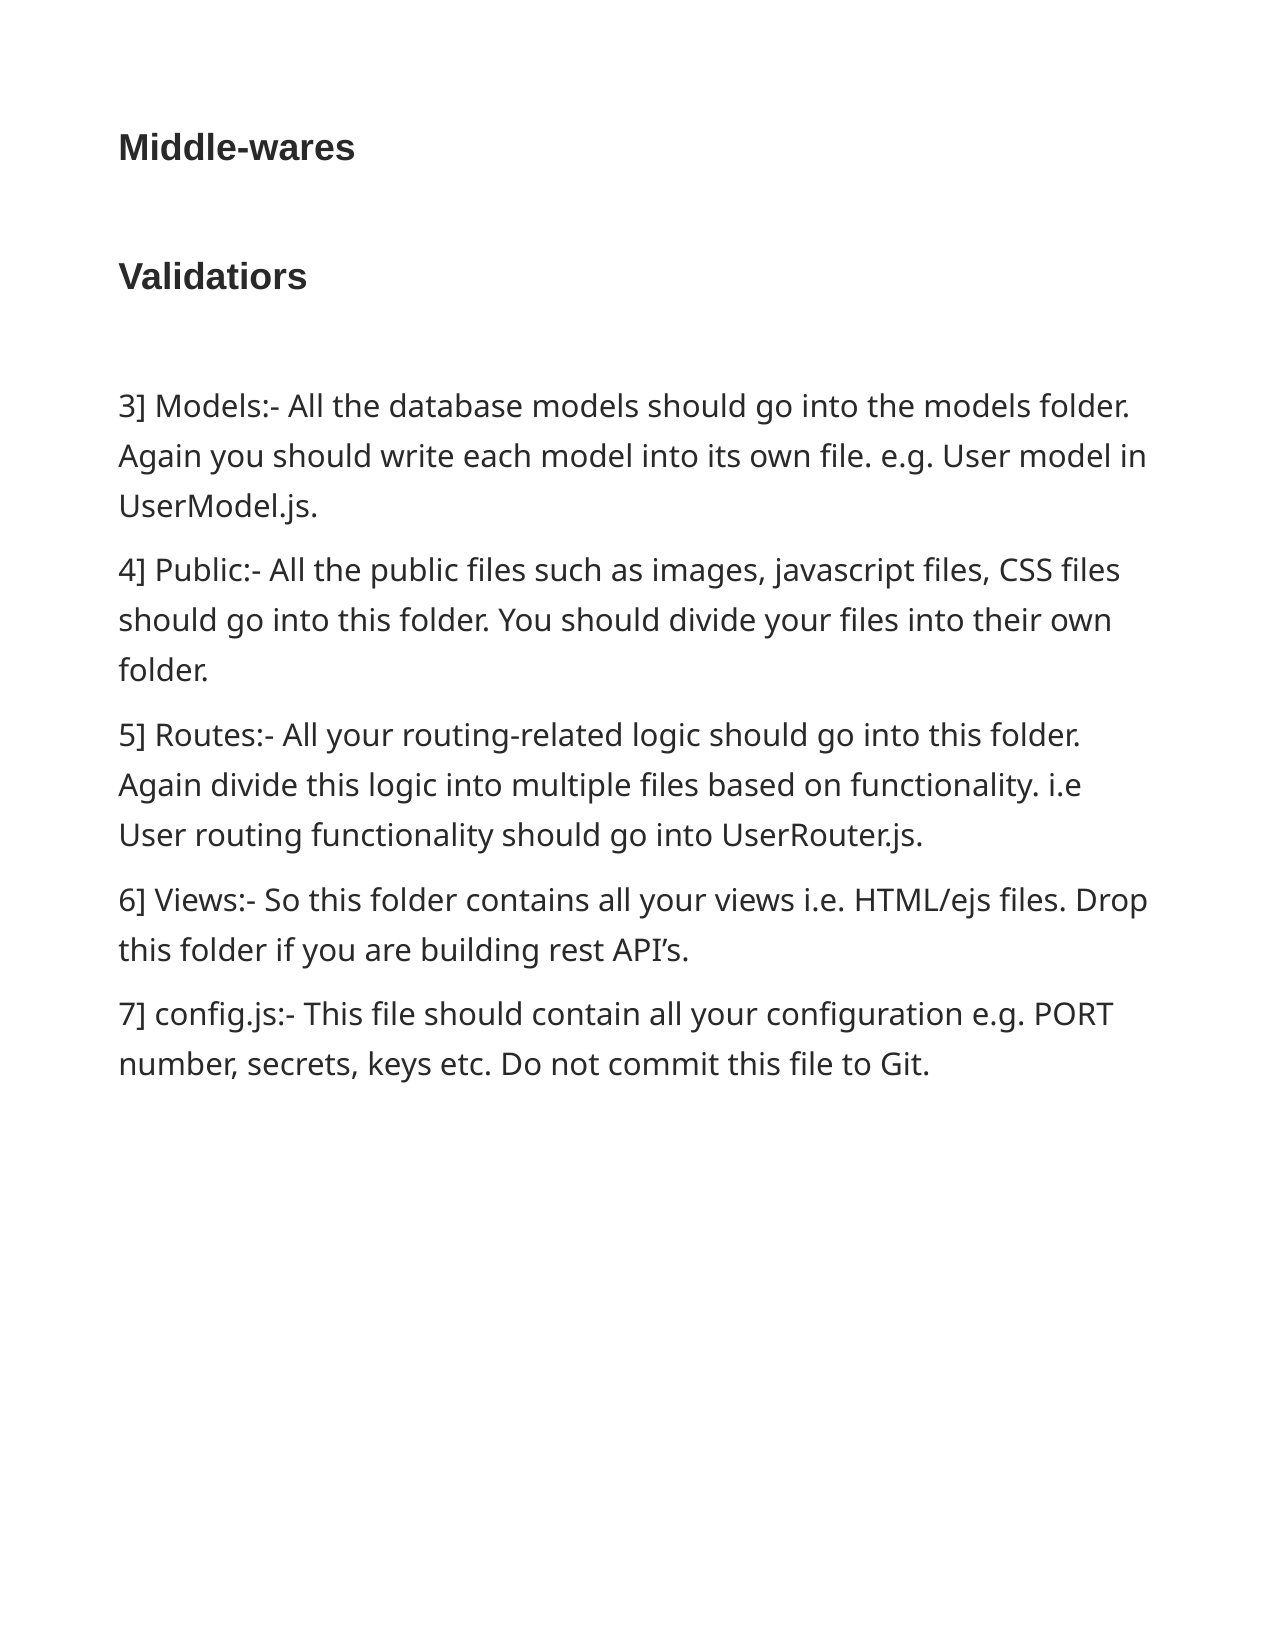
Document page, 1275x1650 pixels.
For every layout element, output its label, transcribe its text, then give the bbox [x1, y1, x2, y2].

text 7] config.js:- This file should contain all your configuration e.g. PORT number, secrets, keys etc. Do not commit this file to Git. [118, 985, 1157, 1085]
text 4] Public:- All the public files such as images, javascript files, CSS files should go into this folder. You should divide your files into their own folder. [118, 541, 1157, 691]
text Validatiors [118, 247, 1157, 297]
text Middle-wares [118, 118, 1157, 168]
text 6] Views:- So this folder contains all your views i.e. HTML/ejs files. Drop this folder if you are building rest API’s. [118, 870, 1157, 970]
text 3] Models:- All the database models should go into the models folder. Again you should write each model into its own file. e.g. User model in UserModel.js. [118, 376, 1157, 526]
text 5] Routes:- All your routing-related logic should go into this folder. Again divide this logic into multiple files based on functionality. i.e User routing functionality should go into UserRouter.js. [118, 706, 1157, 856]
